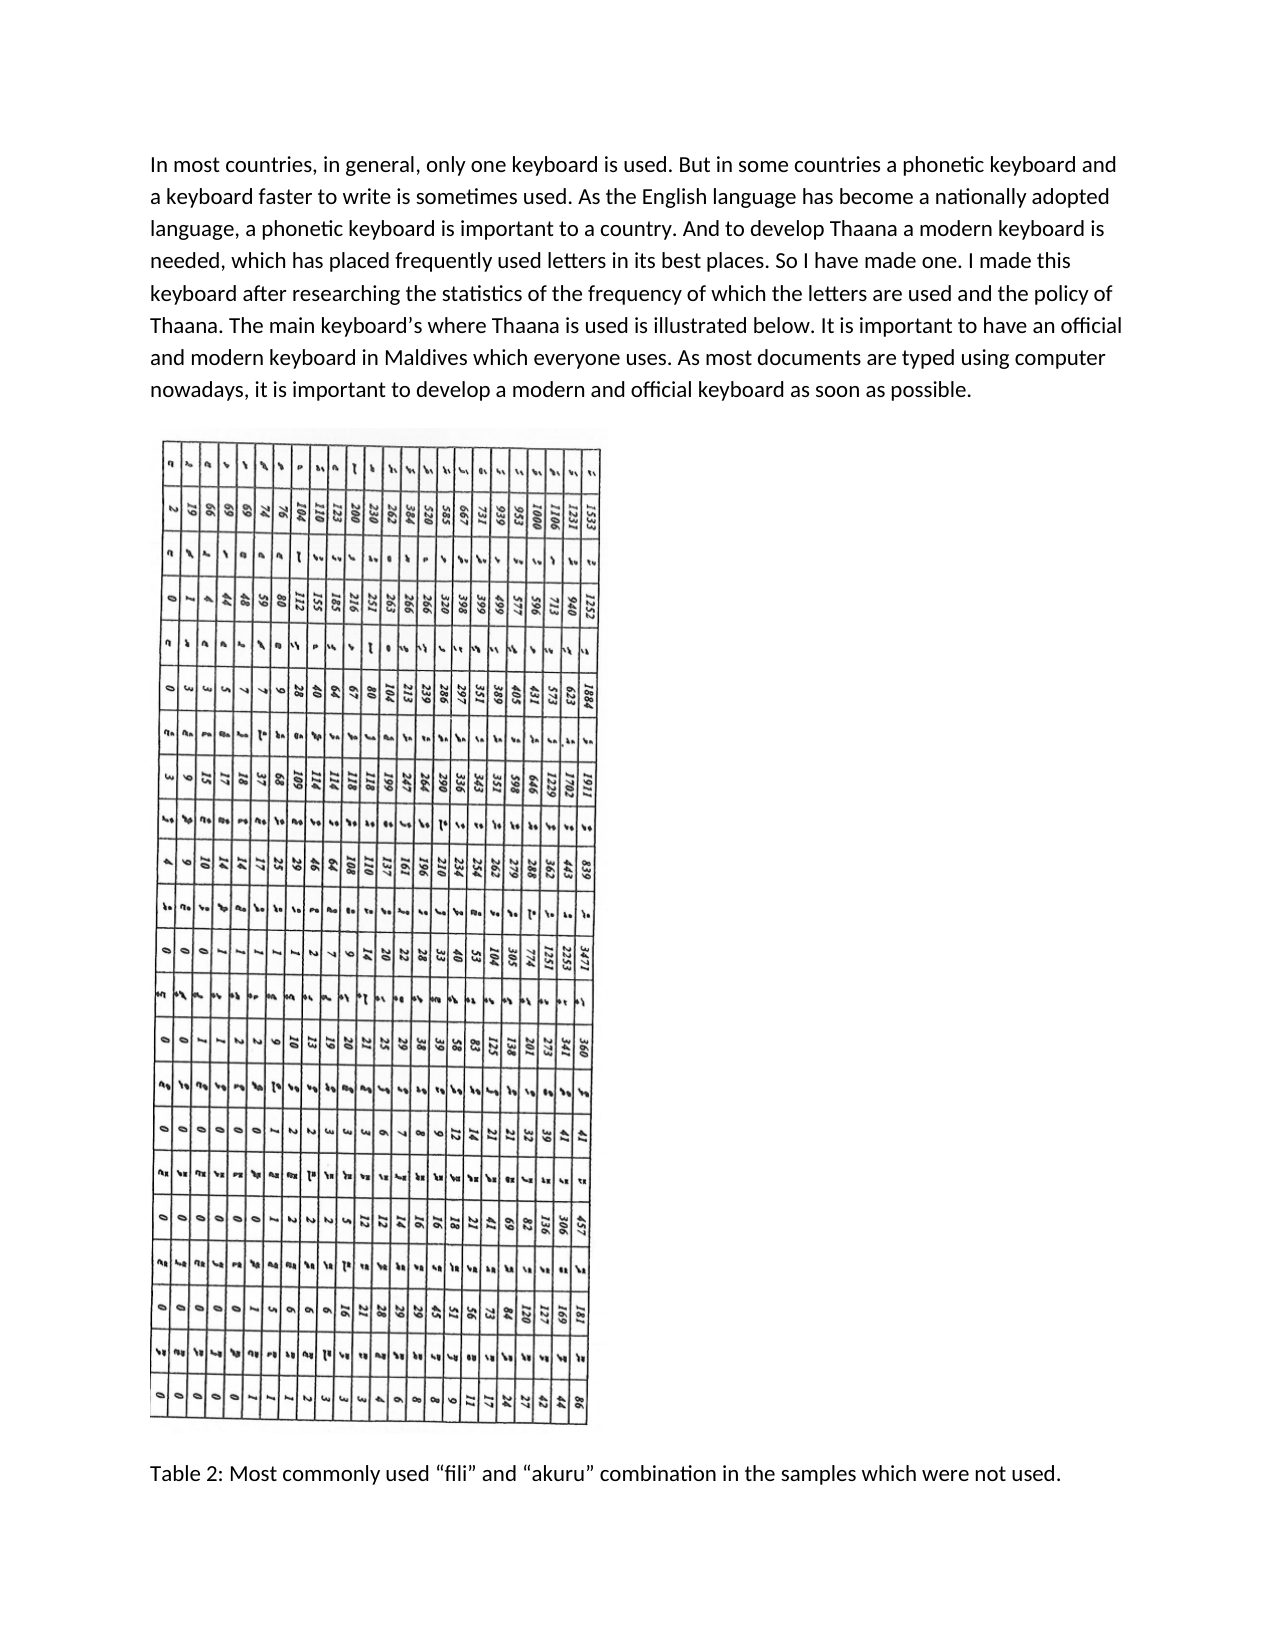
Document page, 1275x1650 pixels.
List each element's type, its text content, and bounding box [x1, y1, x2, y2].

picture [150, 428, 609, 1434]
text Table 2: Most commonly used “fili” and “akuru” combination in the samples which were not used. [150, 1459, 1125, 1487]
text In most countries, in general, only one keyboard is used. But in some countries a phonetic keyboard and a keyboard faster to write is sometimes used. As the English language has become a nationally adopted language, a phonetic keyboard is important to a country. And to develop Thaana a modern keyboard is needed, which has placed frequently used letters in its best places. So I have made one. I made this keyboard after researching the statistics of the frequency of which the letters are used and the policy of Thaana. The main keyboard’s where Thaana is used is illustrated below. It is important to have an official and modern keyboard in Maldives which everyone uses. As most documents are typed using computer nowadays, it is important to develop a modern and official keyboard as soon as possible. [150, 150, 1125, 403]
